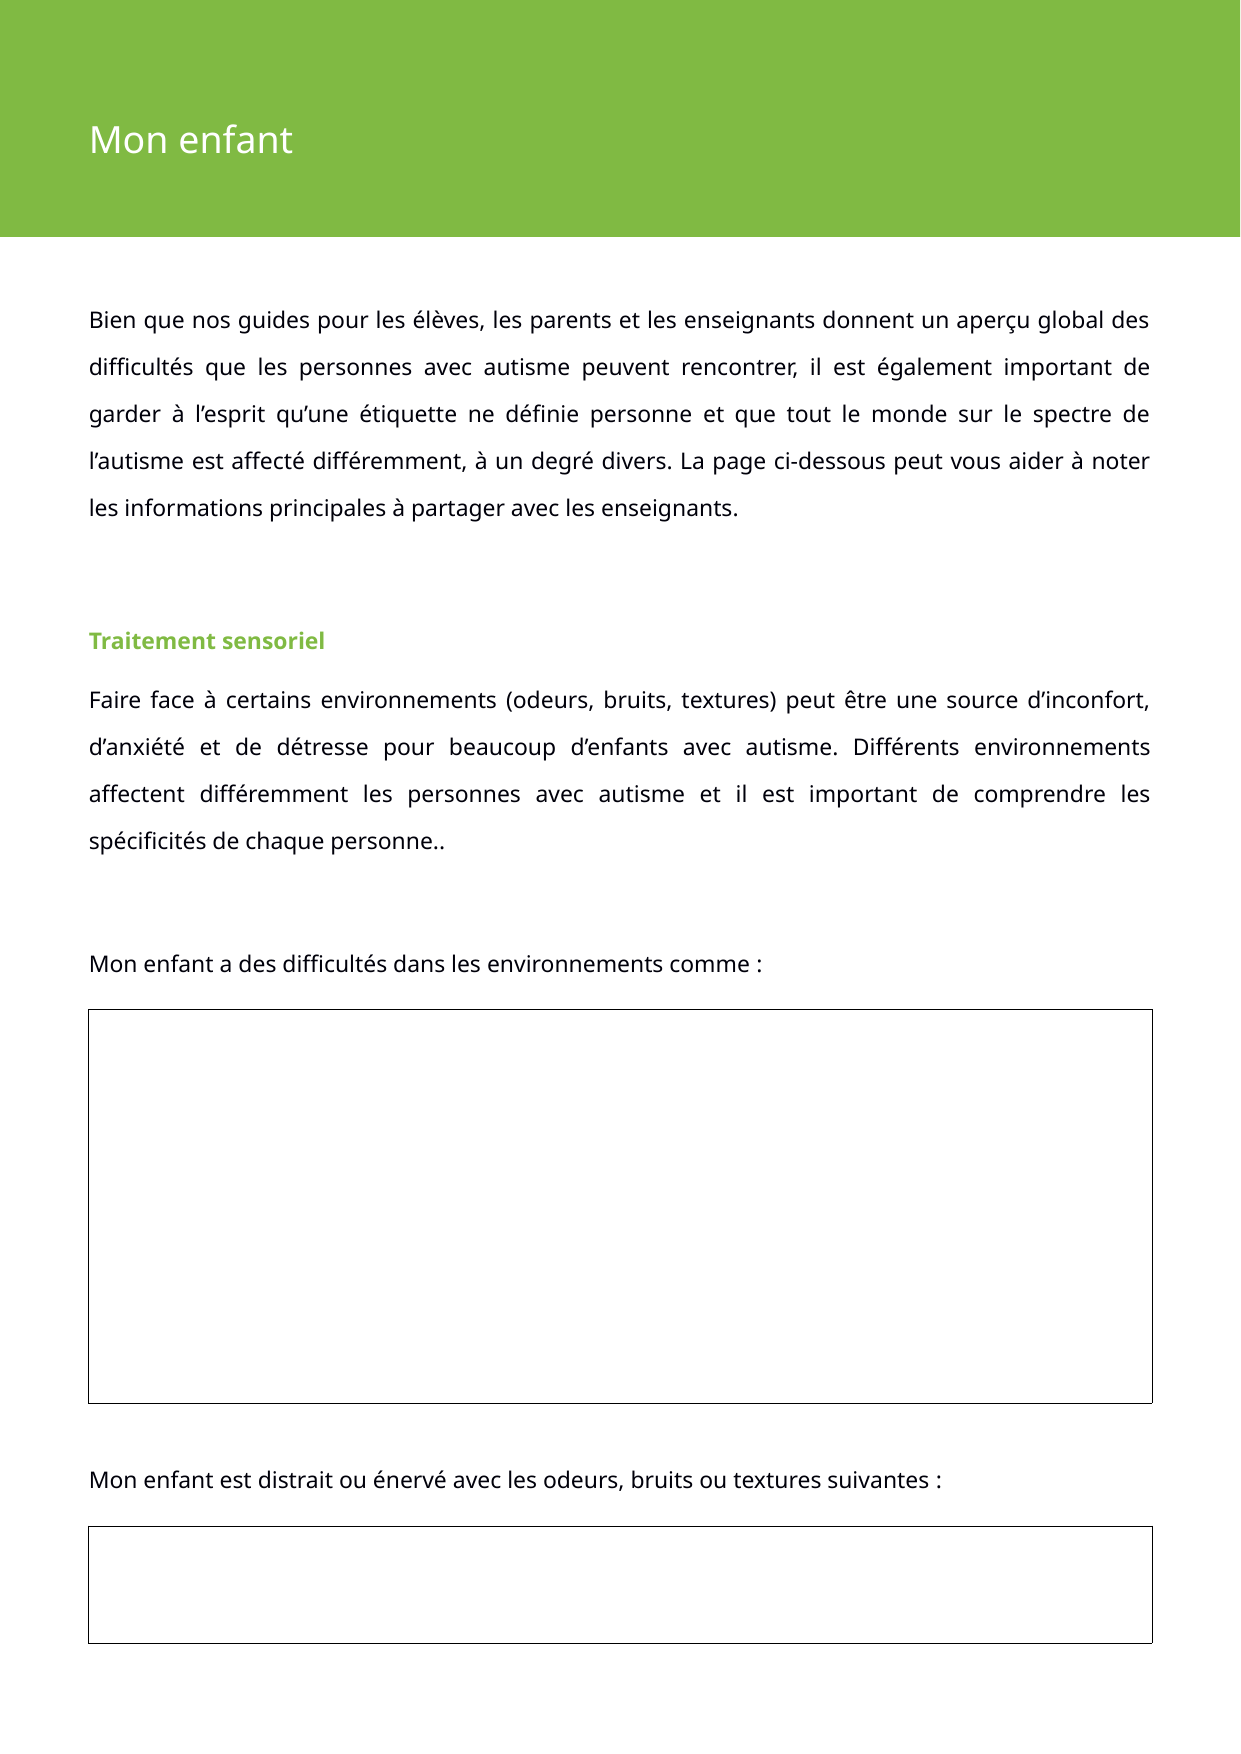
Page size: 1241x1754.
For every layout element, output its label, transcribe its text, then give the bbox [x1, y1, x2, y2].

table_header [89, 1527, 1152, 1642]
text Bien que nos guides pour les élèves, les parents et les enseignants donnent un aperçu global des difficultés que les personnes avec autisme peuvent rencontrer, il est également important de garder à l’esprit qu’une étiquette ne définie personne et que tout le monde sur le spectre de l’autisme est affecté différemment, à un degré divers. La page ci-dessous peut vous aider à noter les informations principales à partager avec les enseignants. [88, 304, 1152, 523]
subtitle Mon enfant [88, 113, 1152, 164]
text Mon enfant a des difficultés dans les environnements comme : [88, 948, 1152, 979]
text Mon enfant est distrait ou énervé avec les odeurs, bruits ou textures suivantes : [88, 1464, 1152, 1495]
subtitle Traitement sensoriel [88, 625, 1152, 656]
table_header [89, 1010, 1152, 1403]
text Faire face à certains environnements (odeurs, bruits, textures) peut être une source d’inconfort, d’anxiété et de détresse pour beaucoup d’enfants avec autisme. Différents environnements affectent différemment les personnes avec autisme et il est important de comprendre les spécificités de chaque personne.. [88, 684, 1152, 856]
